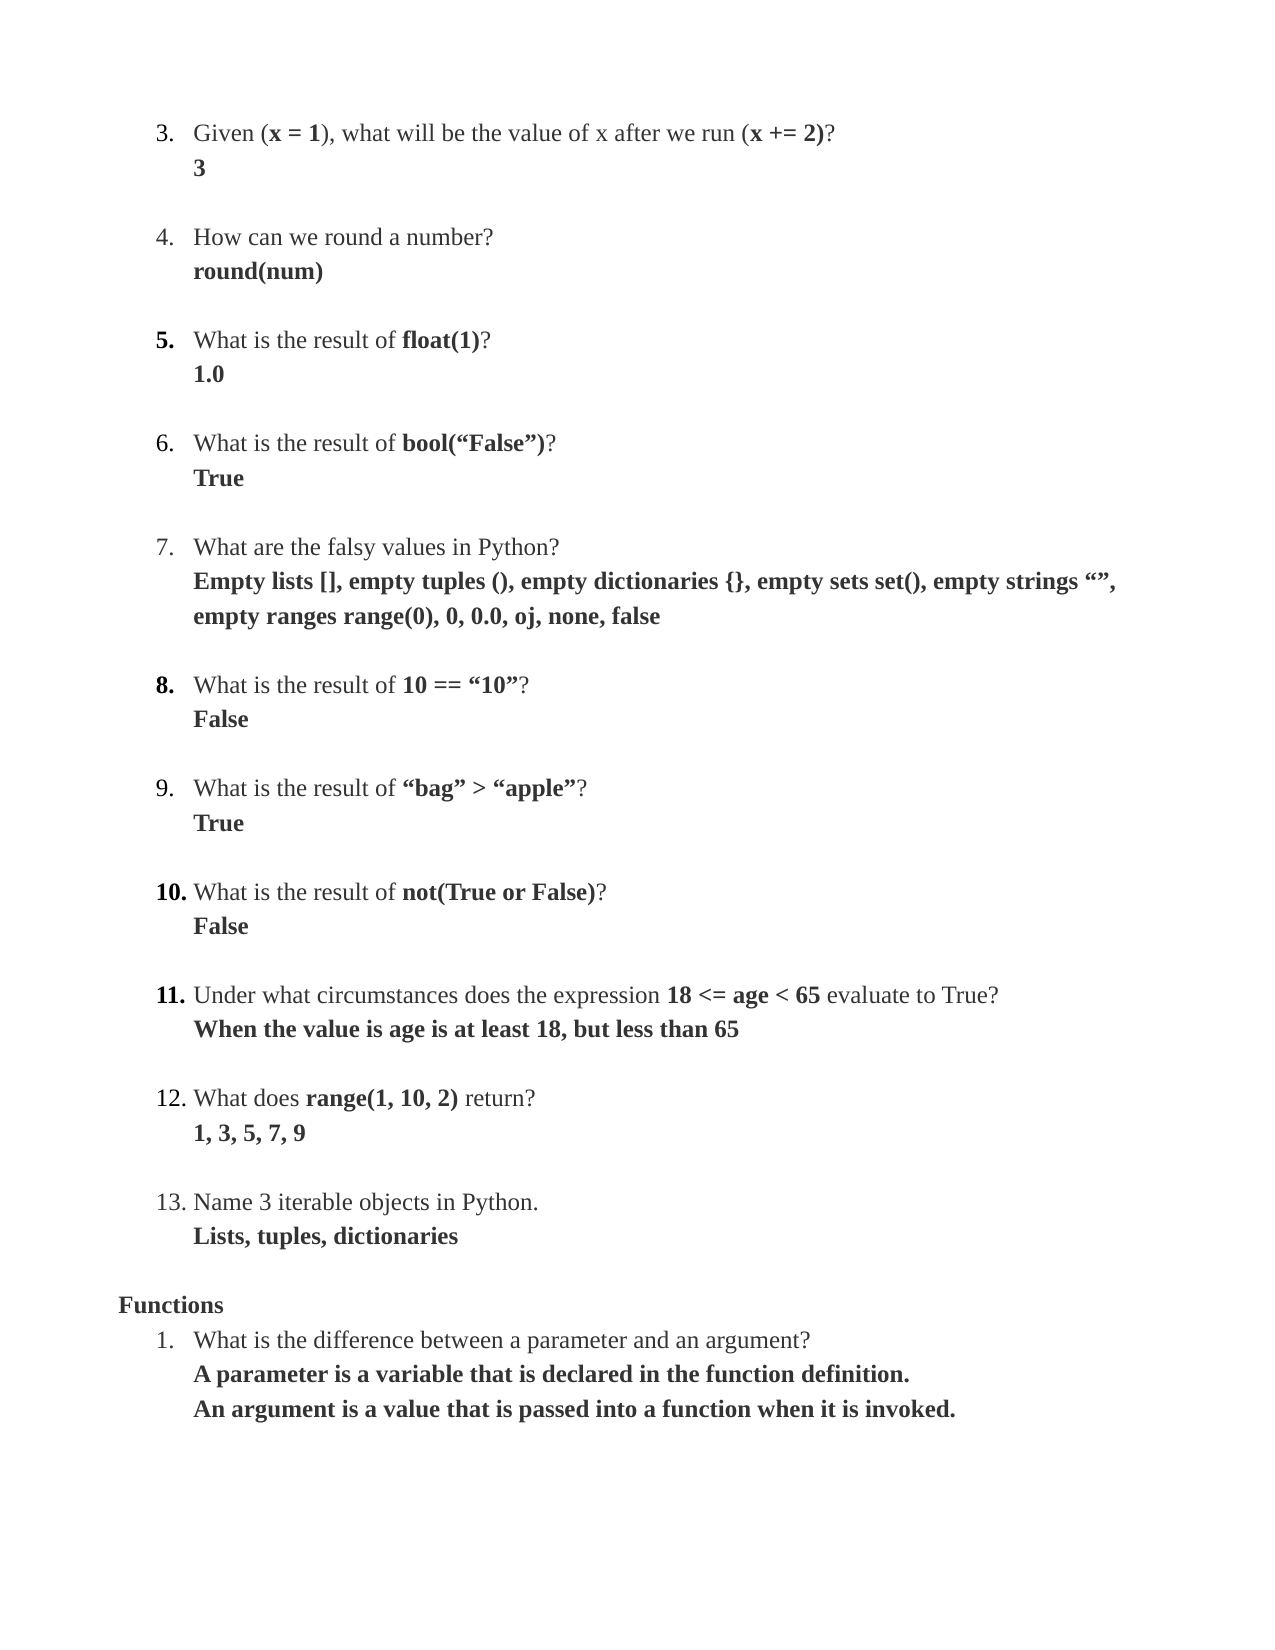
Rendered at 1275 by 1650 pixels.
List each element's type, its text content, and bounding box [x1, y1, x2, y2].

list 3 [156, 153, 1157, 181]
list Name 3 iterable objects in Python. [156, 1187, 1157, 1216]
list False [156, 704, 1157, 733]
list True [156, 463, 1157, 492]
list What are the falsy values in Python? [156, 532, 1157, 561]
list round(num) [156, 256, 1157, 285]
list 1.0 [156, 359, 1157, 388]
list What is the result of “bag” > “apple”? [156, 773, 1157, 802]
list How can we round a number? [156, 222, 1157, 250]
list What is the result of not(True or False)? [156, 877, 1157, 905]
list True [156, 808, 1157, 836]
list 1, 3, 5, 7, 9 [156, 1118, 1157, 1147]
list Under what circumstances does the expression 18 <= age < 65 evaluate to True? [156, 980, 1157, 1009]
list What is the result of 10 == “10”? [156, 670, 1157, 698]
list When the value is age is at least 18, but less than 65 [156, 1014, 1157, 1043]
list What is the result of bool(“False”)? [156, 428, 1157, 457]
list Given (x = 1), what will be the value of x after we run (x += 2)? [156, 118, 1157, 147]
list What is the difference between a parameter and an argument? [156, 1325, 1157, 1354]
list An argument is a value that is passed into a function when it is invoked. [156, 1394, 1157, 1423]
list A parameter is a variable that is declared in the function definition. [156, 1359, 1157, 1388]
text Functions [118, 1290, 1157, 1319]
list Empty lists [], empty tuples (), empty dictionaries {}, empty sets set(), empty strings “”, empty ranges range(0), 0, 0.0, oj, none, false [156, 566, 1157, 629]
list False [156, 911, 1157, 940]
list What does range(1, 10, 2) return? [156, 1083, 1157, 1112]
list What is the result of float(1)? [156, 325, 1157, 354]
list Lists, tuples, dictionaries [156, 1221, 1157, 1250]
